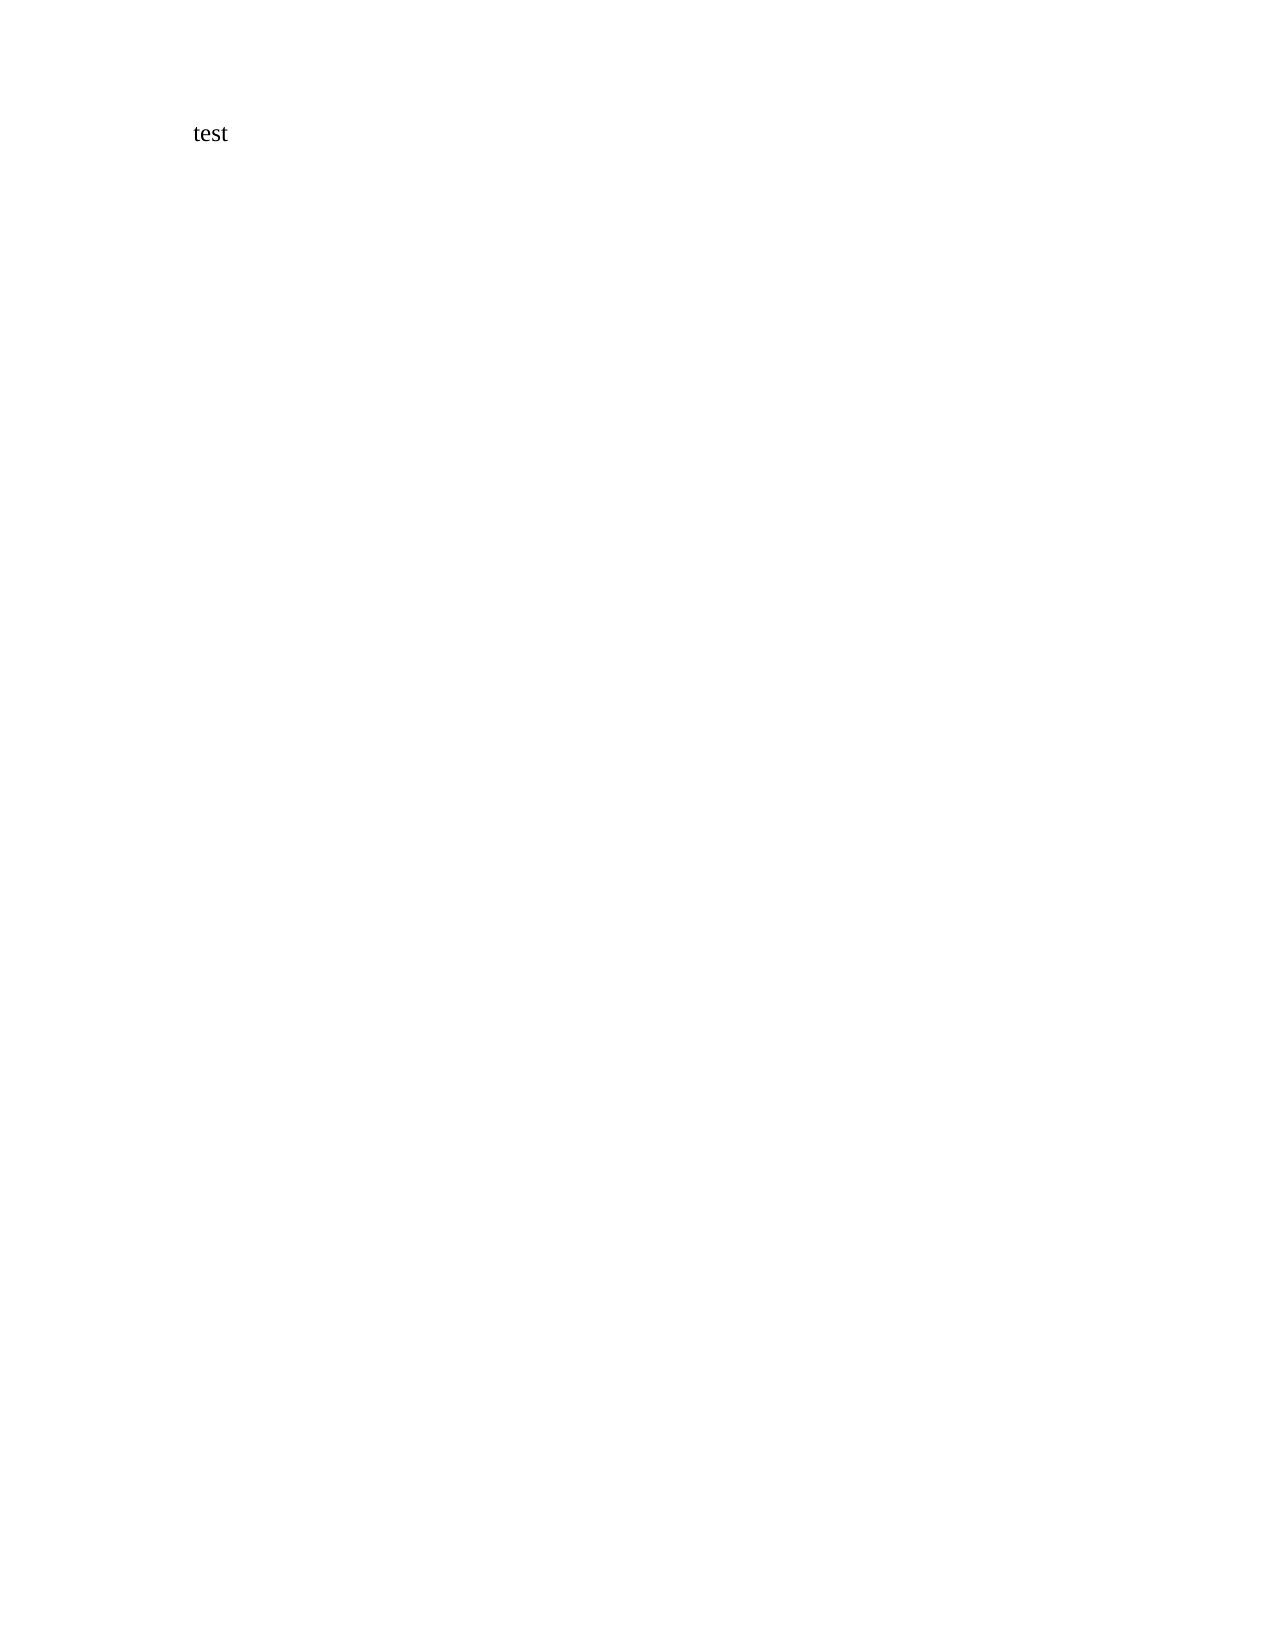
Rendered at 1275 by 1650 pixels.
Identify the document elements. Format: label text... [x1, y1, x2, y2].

list test [156, 118, 1157, 147]
